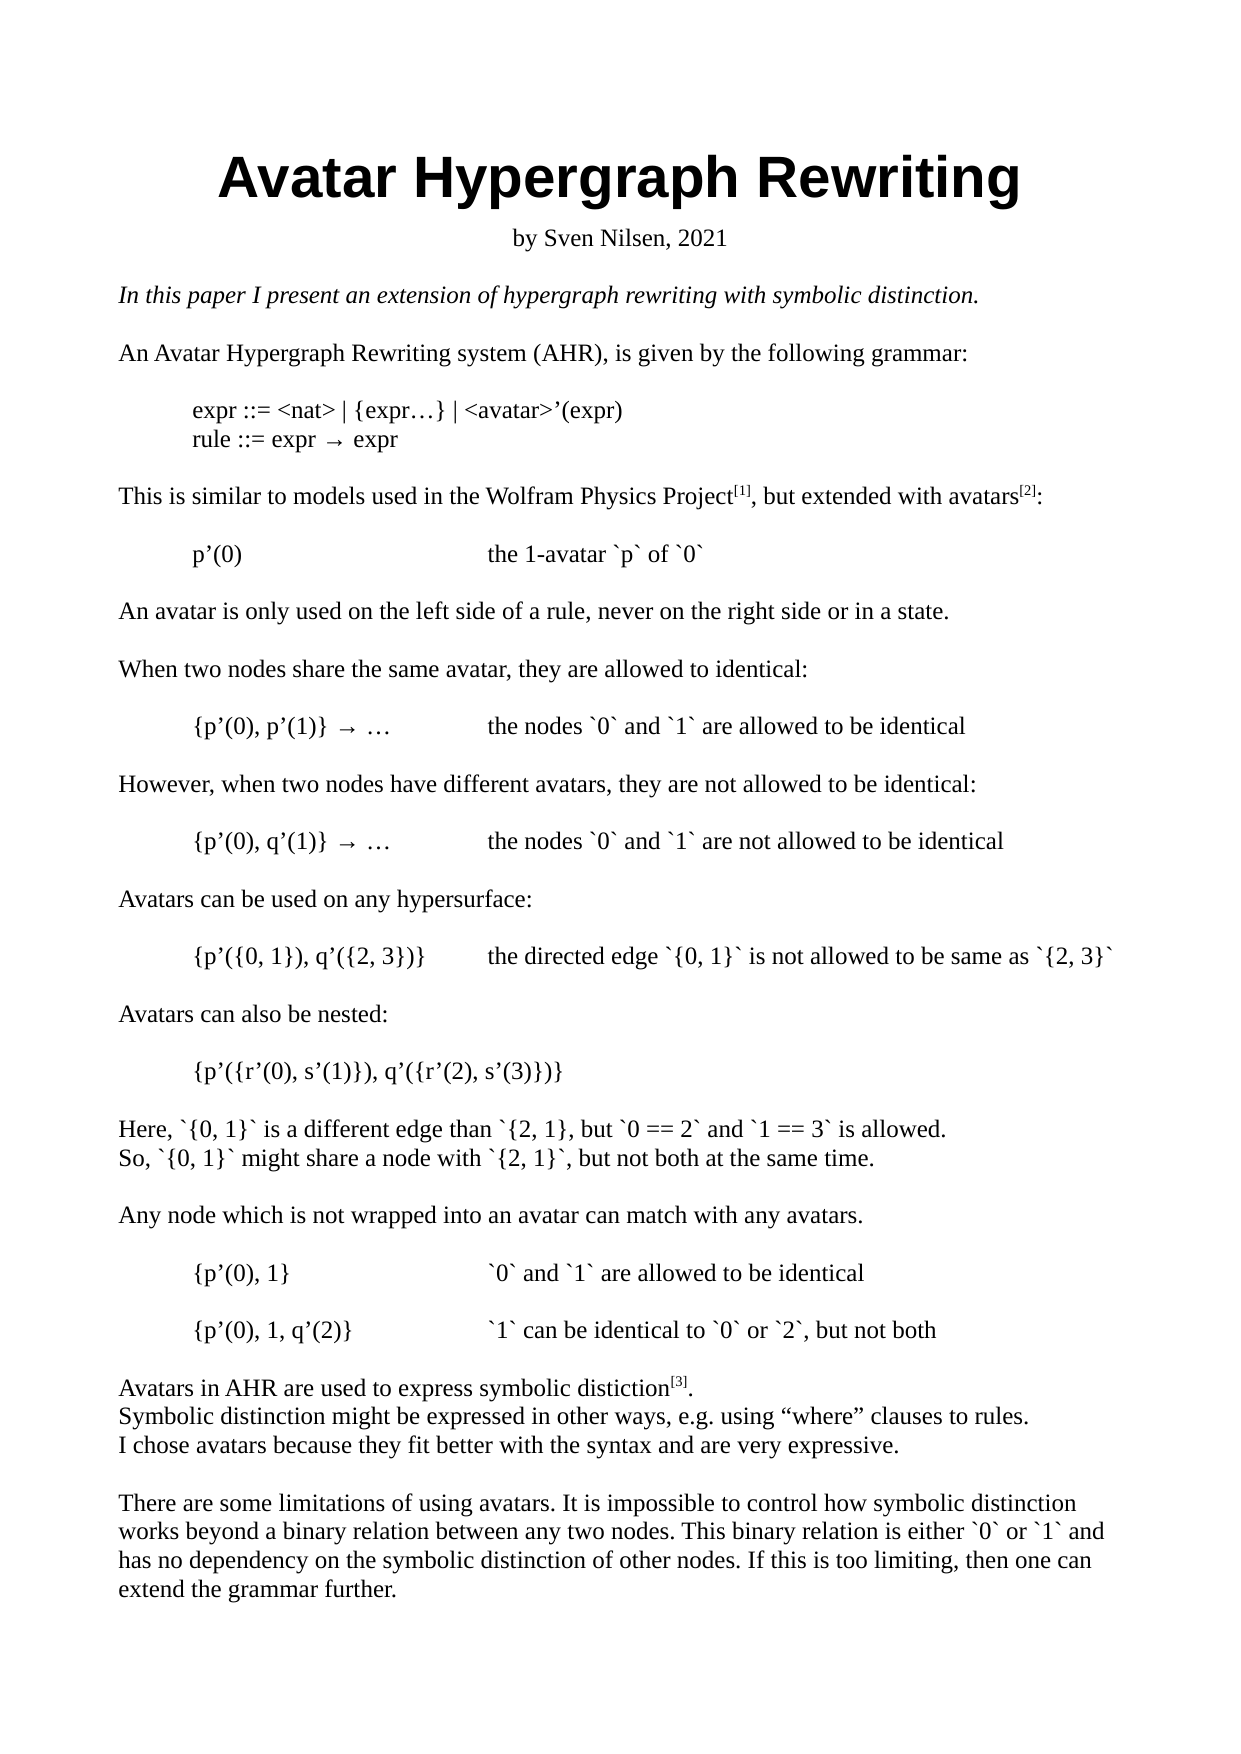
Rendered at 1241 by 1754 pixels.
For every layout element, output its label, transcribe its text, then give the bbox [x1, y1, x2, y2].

text Here, `{0, 1}` is a different edge than `{2, 1}, but `0 == 2` and `1 == 3` is allowed. [118, 1114, 1122, 1143]
text {p’({0, 1}), q’({2, 3})} the directed edge `{0, 1}` is not allowed to be same as `{2, 3}` [118, 941, 1122, 970]
title Avatar Hypergraph Rewriting [118, 143, 1122, 210]
text {p’(0), 1, q’(2)} `1` can be identical to `0` or `2`, but not both [118, 1315, 1122, 1344]
text When two nodes share the same avatar, they are allowed to identical: [118, 654, 1122, 683]
text There are some limitations of using avatars. It is impossible to control how symbolic distinction works beyond a binary relation between any two nodes. This binary relation is either `0` or `1` and has no dependency on the symbolic distinction of other nodes. If this is too limiting, then one can extend the grammar further. [118, 1488, 1122, 1603]
text Any node which is not wrapped into an avatar can match with any avatars. [118, 1200, 1122, 1229]
text An avatar is only used on the left side of a rule, never on the right side or in a state. [118, 596, 1122, 625]
text expr ::= <nat> | {expr…} | <avatar>’(expr) [118, 395, 1122, 424]
text Avatars can be used on any hypersurface: [118, 884, 1122, 913]
text However, when two nodes have different avatars, they are not allowed to be identical: [118, 769, 1122, 798]
text So, `{0, 1}` might share a node with `{2, 1}`, but not both at the same time. [118, 1143, 1122, 1171]
text {p’({r’(0), s’(1)}), q’({r’(2), s’(3)})} [118, 1056, 1122, 1085]
text I chose avatars because they fit better with the syntax and are very expressive. [118, 1430, 1122, 1459]
text This is similar to models used in the Wolfram Physics Project[1], but extended with avatars[2]: [118, 481, 1122, 510]
text An Avatar Hypergraph Rewriting system (AHR), is given by the following grammar: [118, 338, 1122, 366]
text by Sven Nilsen, 2021 [118, 223, 1122, 251]
text Avatars can also be nested: [118, 999, 1122, 1028]
text Symbolic distinction might be expressed in other ways, e.g. using “where” clauses to rules. [118, 1401, 1122, 1430]
text {p’(0), q’(1)} → … the nodes `0` and `1` are not allowed to be identical [118, 826, 1122, 855]
text {p’(0), p’(1)} → … the nodes `0` and `1` are allowed to be identical [118, 711, 1122, 740]
text In this paper I present an extension of hypergraph rewriting with symbolic distinction. [118, 280, 1122, 309]
text Avatars in AHR are used to express symbolic distiction[3]. [118, 1373, 1122, 1401]
text rule ::= expr → expr [118, 424, 1122, 453]
text {p’(0), 1} `0` and `1` are allowed to be identical [118, 1258, 1122, 1286]
text p’(0) the 1-avatar `p` of `0` [118, 539, 1122, 568]
